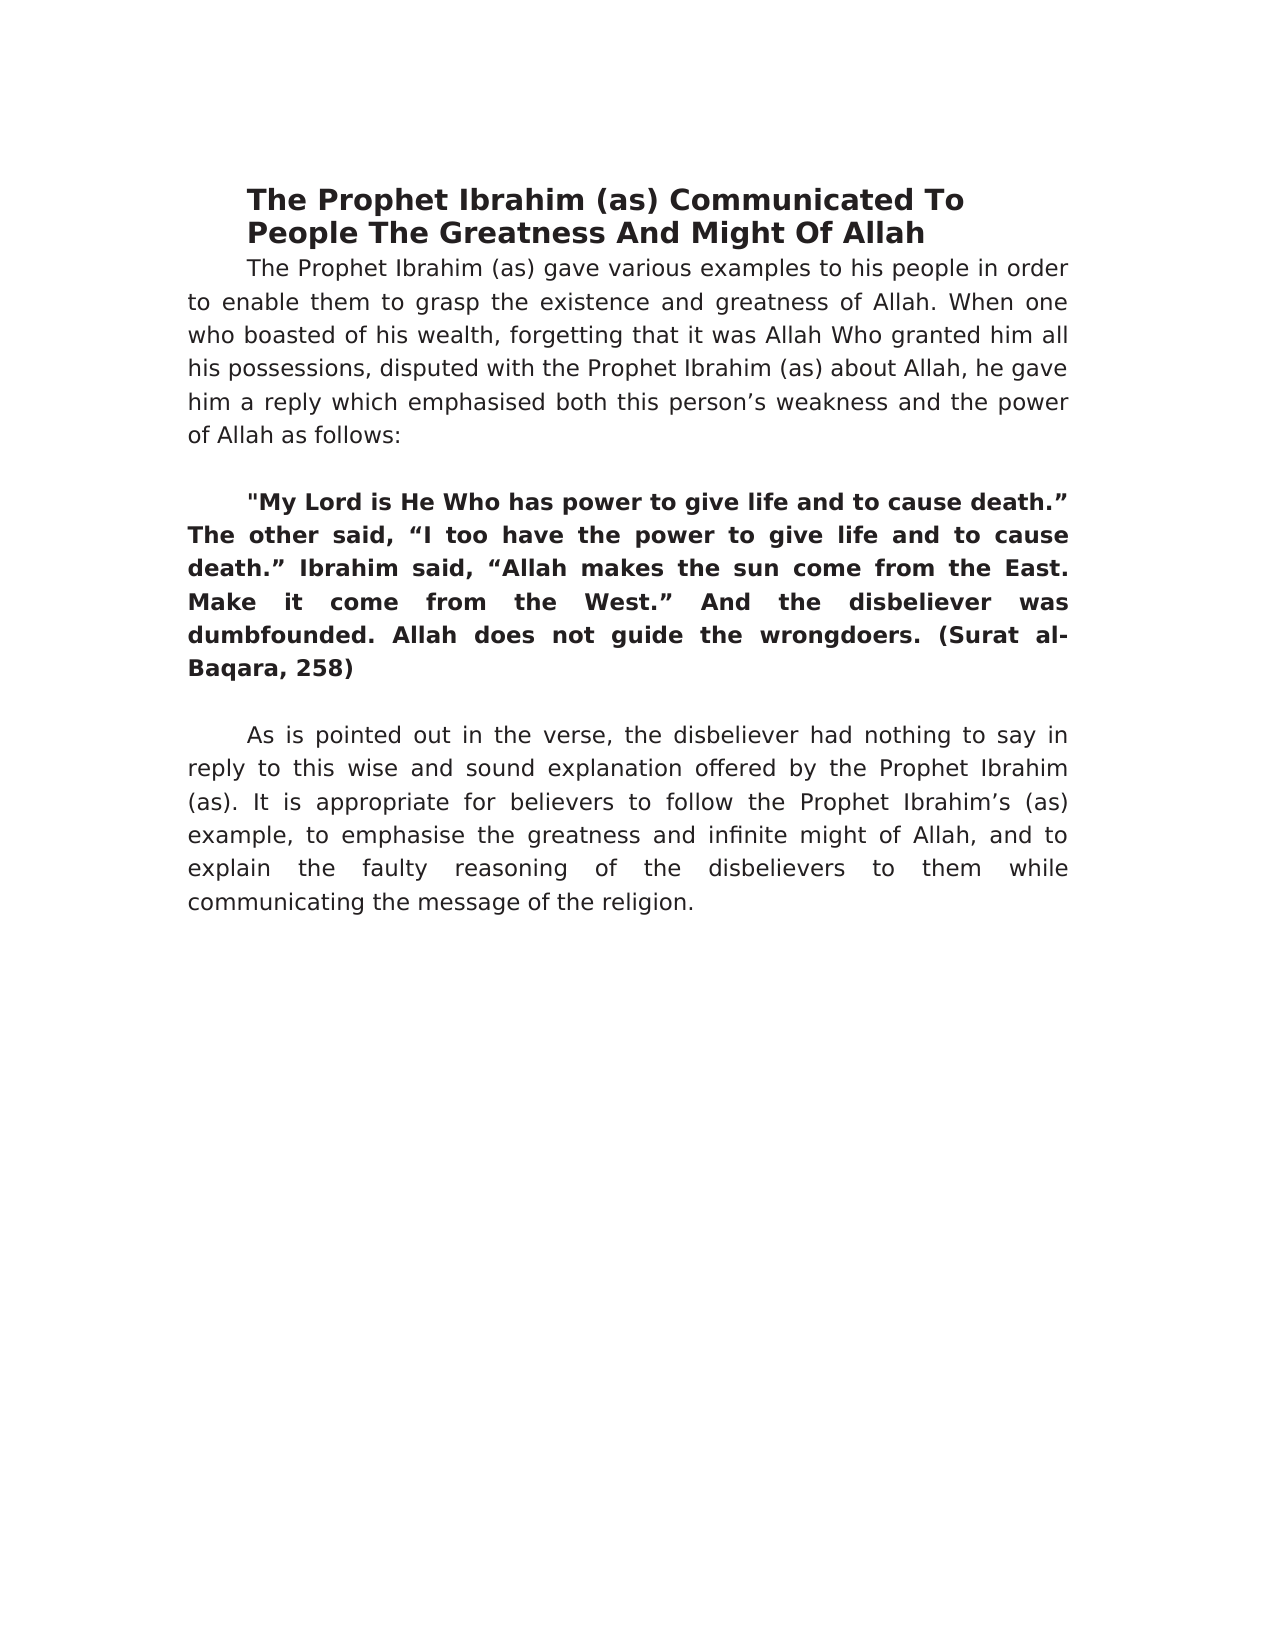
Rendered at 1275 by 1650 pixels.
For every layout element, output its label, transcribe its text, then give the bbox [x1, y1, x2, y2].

text The Prophet Ibrahim (as) Communicated To [187, 183, 1070, 217]
text People The Greatness And Might Of Allah [187, 217, 1070, 250]
text As is pointed out in the verse, the disbeliever had nothing to say in reply to this wise and sound explanation offered by the Prophet Ibrahim (as). It is appropriate for believers to follow the Prophet Ibrahim’s (as) example, to emphasise the greatness and infinite might of Allah, and to explain the faulty reasoning of the disbelievers to them while communicating the message of the religion. [187, 717, 1070, 917]
text The Prophet Ibrahim (as) gave various examples to his people in order to enable them to grasp the existence and greatness of Allah. When one who boasted of his wealth, forgetting that it was Allah Who granted him all his possessions, disputed with the Prophet Ibrahim (as) about Allah, he gave him a reply which emphasised both this person’s weakness and the power of Allah as follows: [187, 250, 1070, 450]
text "My Lord is He Who has power to give life and to cause death.” The other said, “I too have the power to give life and to cause death.” Ibrahim said, “Allah makes the sun come from the East. Make it come from the West.” And the disbeliever was dumbfounded. Allah does not guide the wrongdoers. (Surat al-Baqara, 258) [187, 483, 1070, 683]
